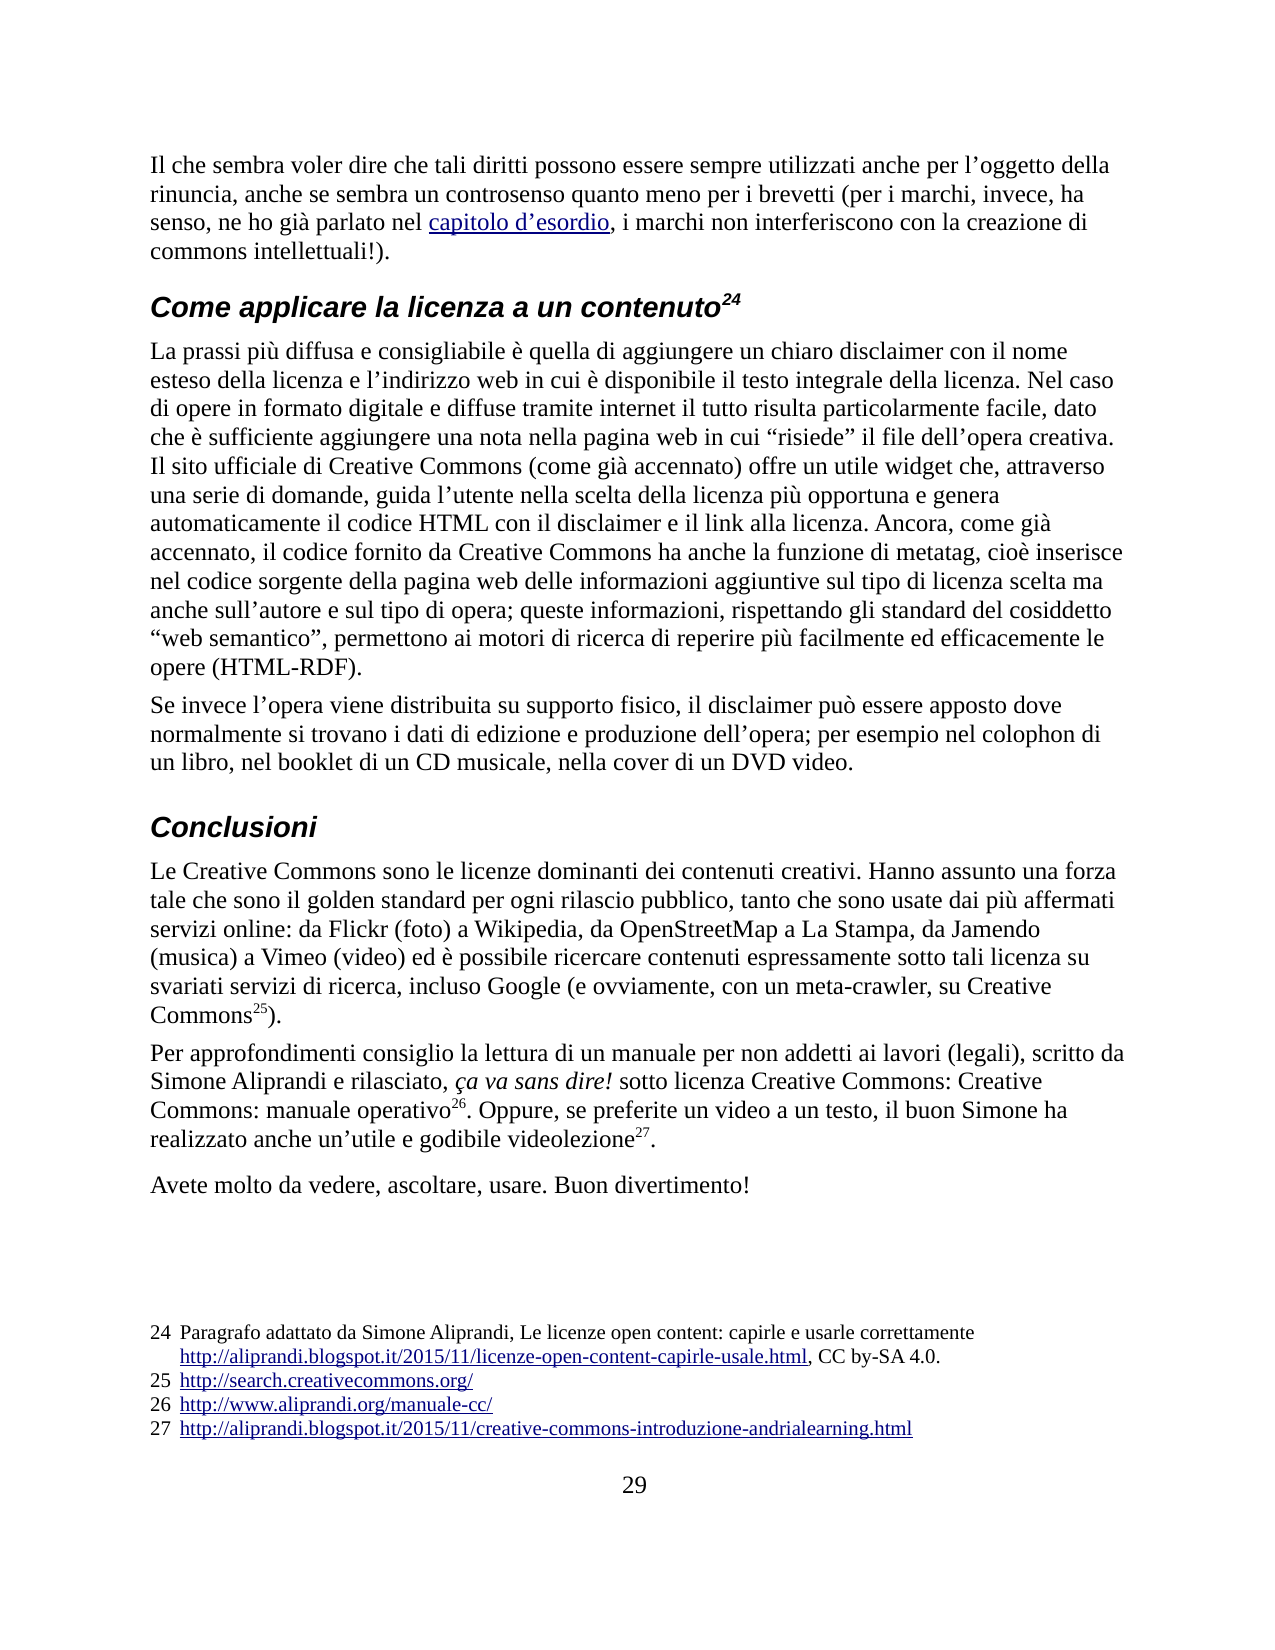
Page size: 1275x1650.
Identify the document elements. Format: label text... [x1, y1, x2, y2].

text Le Creative Commons sono le licenze dominanti dei contenuti creativi. Hanno assunto una forza tale che sono il golden standard per ogni rilascio pubblico, tanto che sono usate dai più affermati servizi online: da Flickr (foto) a Wikipedia, da OpenStreetMap a La Stampa, da Jamendo (musica) a Vimeo (video) ed è possibile ricercare contenuti espressamente sotto tali licenza su svariati servizi di ricerca, incluso Google (e ovviamente, con un meta-crawler, su Creative Commons). [150, 856, 1125, 1029]
text http://aliprandi.blogspot.it/2015/11/creative-commons-introduzione-andrialearning.html [150, 1416, 1125, 1440]
text http://search.creativecommons.org/ [150, 1368, 1125, 1392]
text Avete molto da vedere, ascoltare, usare. Buon divertimento! [150, 1171, 1125, 1199]
text La prassi più diffusa e consigliabile è quella di aggiungere un chiaro disclaimer con il nome esteso della licenza e l’indirizzo web in cui è disponibile il testo integrale della licenza. Nel caso di opere in formato digitale e diffuse tramite internet il tutto risulta particolarmente facile, dato che è sufficiente aggiungere una nota nella pagina web in cui “risiede” il file dell’opera creativa. Il sito ufficiale di Creative Commons (come già accennato) offre un utile widget che, attraverso una serie di domande, guida l’utente nella scelta della licenza più opportuna e genera automaticamente il codice HTML con il disclaimer e il link alla licenza. Ancora, come già accennato, il codice fornito da Creative Commons ha anche la funzione di metatag, cioè inserisce nel codice sorgente della pagina web delle informazioni aggiuntive sul tipo di licenza scelta ma anche sull’autore e sul tipo di opera; queste informazioni, rispettando gli standard del cosiddetto “web semantico”, permettono ai motori di ricerca di reperire più facilmente ed efficacemente le opere (HTML-RDF). [150, 336, 1125, 681]
subtitle Conclusioni [150, 810, 1125, 844]
text Se invece l’opera viene distribuita su supporto fisico, il disclaimer può essere apposto dove normalmente si trovano i dati di edizione e produzione dell’opera; per esempio nel colophon di un libro, nel booklet di un CD musicale, nella cover di un DVD video. [150, 690, 1125, 776]
text Per approfondimenti consiglio la lettura di un manuale per non addetti ai lavori (legali), scritto da Simone Aliprandi e rilasciato, ça va sans dire! sotto licenza Creative Commons: Creative Commons: manuale operativo. Oppure, se preferite un video a un testo, il buon Simone ha realizzato anche un’utile e godibile videolezione. [150, 1038, 1125, 1153]
subtitle Come applicare la licenza a un contenuto [150, 290, 1125, 323]
text Il che sembra voler dire che tali diritti possono essere sempre utilizzati anche per l’oggetto della rinuncia, anche se sembra un controsenso quanto meno per i brevetti (per i marchi, invece, ha senso, ne ho già parlato nel capitolo d’esordio, i marchi non interferiscono con la creazione di commons intellettuali!). [150, 150, 1125, 265]
text Paragrafo adattato da Simone Aliprandi, Le licenze open content: capirle e usarle correttamente http://aliprandi.blogspot.it/2015/11/licenze-open-content-capirle-usale.html, CC by-SA 4.0. [150, 1320, 1125, 1368]
text http://www.aliprandi.org/manuale-cc/ [150, 1392, 1125, 1416]
